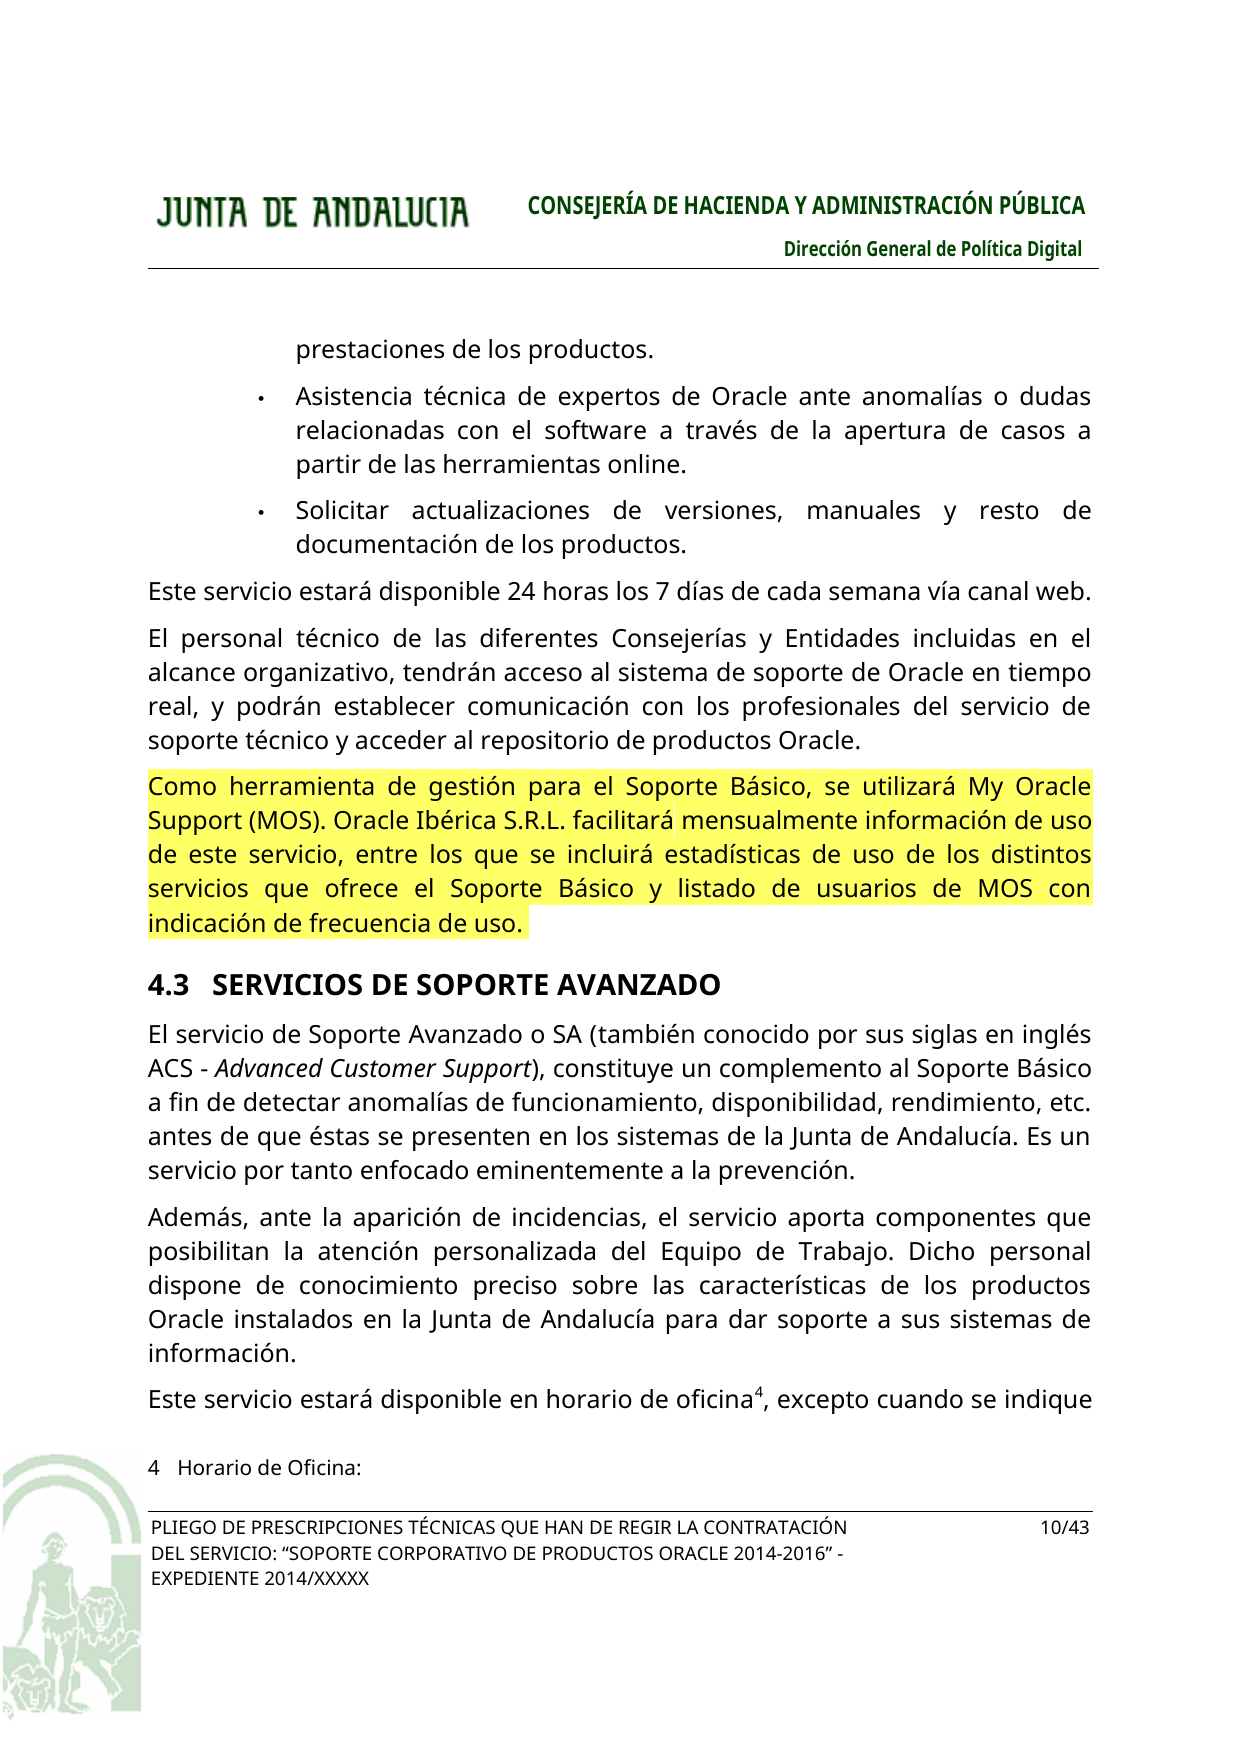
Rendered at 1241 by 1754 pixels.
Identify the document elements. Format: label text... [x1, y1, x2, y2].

list Solicitar actualizaciones de versiones, manuales y resto de documentación de los productos. [258, 493, 1093, 561]
picture [2, 1454, 144, 1722]
text Este servicio estará disponible en horario de oficina, excepto cuando se indique [148, 1382, 1093, 1416]
text Además, ante la aparición de incidencias, el servicio aporta componentes que posibilitan la atención personalizada del Equipo de Trabajo. Dicho personal dispone de conocimiento preciso sobre las características de los productos Oracle instalados en la Junta de Andalucía para dar soporte a sus sistemas de información. [148, 1199, 1093, 1369]
picture [156, 197, 471, 229]
text Como herramienta de gestión para el Soporte Básico, se utilizará My Oracle Support (MOS). Oracle Ibérica S.R.L. facilitará mensualmente información de uso de este servicio, entre los que se incluirá estadísticas de uso de los distintos servicios que ofrece el Soporte Básico y listado de usuarios de MOS con indicación de frecuencia de uso. [148, 769, 1093, 939]
text El personal técnico de las diferentes Consejerías y Entidades incluidas en el alcance organizativo, tendrán acceso al sistema de soporte de Oracle en tiempo real, y podrán establecer comunicación con los profesionales del servicio de soporte técnico y acceder al repositorio de productos Oracle. [148, 620, 1093, 756]
text Este servicio estará disponible 24 horas los 7 días de cada semana vía canal web. [148, 574, 1093, 608]
list prestaciones de los productos. [258, 332, 1093, 366]
text Horario de Oficina: [148, 1453, 1093, 1482]
list Asistencia técnica de expertos de Oracle ante anomalías o dudas relacionadas con el software a través de la apertura de casos a partir de las herramientas online. [258, 378, 1093, 481]
text El servicio de Soporte Avanzado o SA (también conocido por sus siglas en inglés ACS - Advanced Customer Support), constituye un complemento al Soporte Básico a fin de detectar anomalías de funcionamiento, disponibilidad, rendimiento, etc. antes de que éstas se presenten en los sistemas de la Junta de Andalucía. Es un servicio por tanto enfocado eminentemente a la prevención. [148, 1016, 1093, 1187]
subtitle SERVICIOS DE SOPORTE AVANZADO [148, 964, 1093, 1004]
